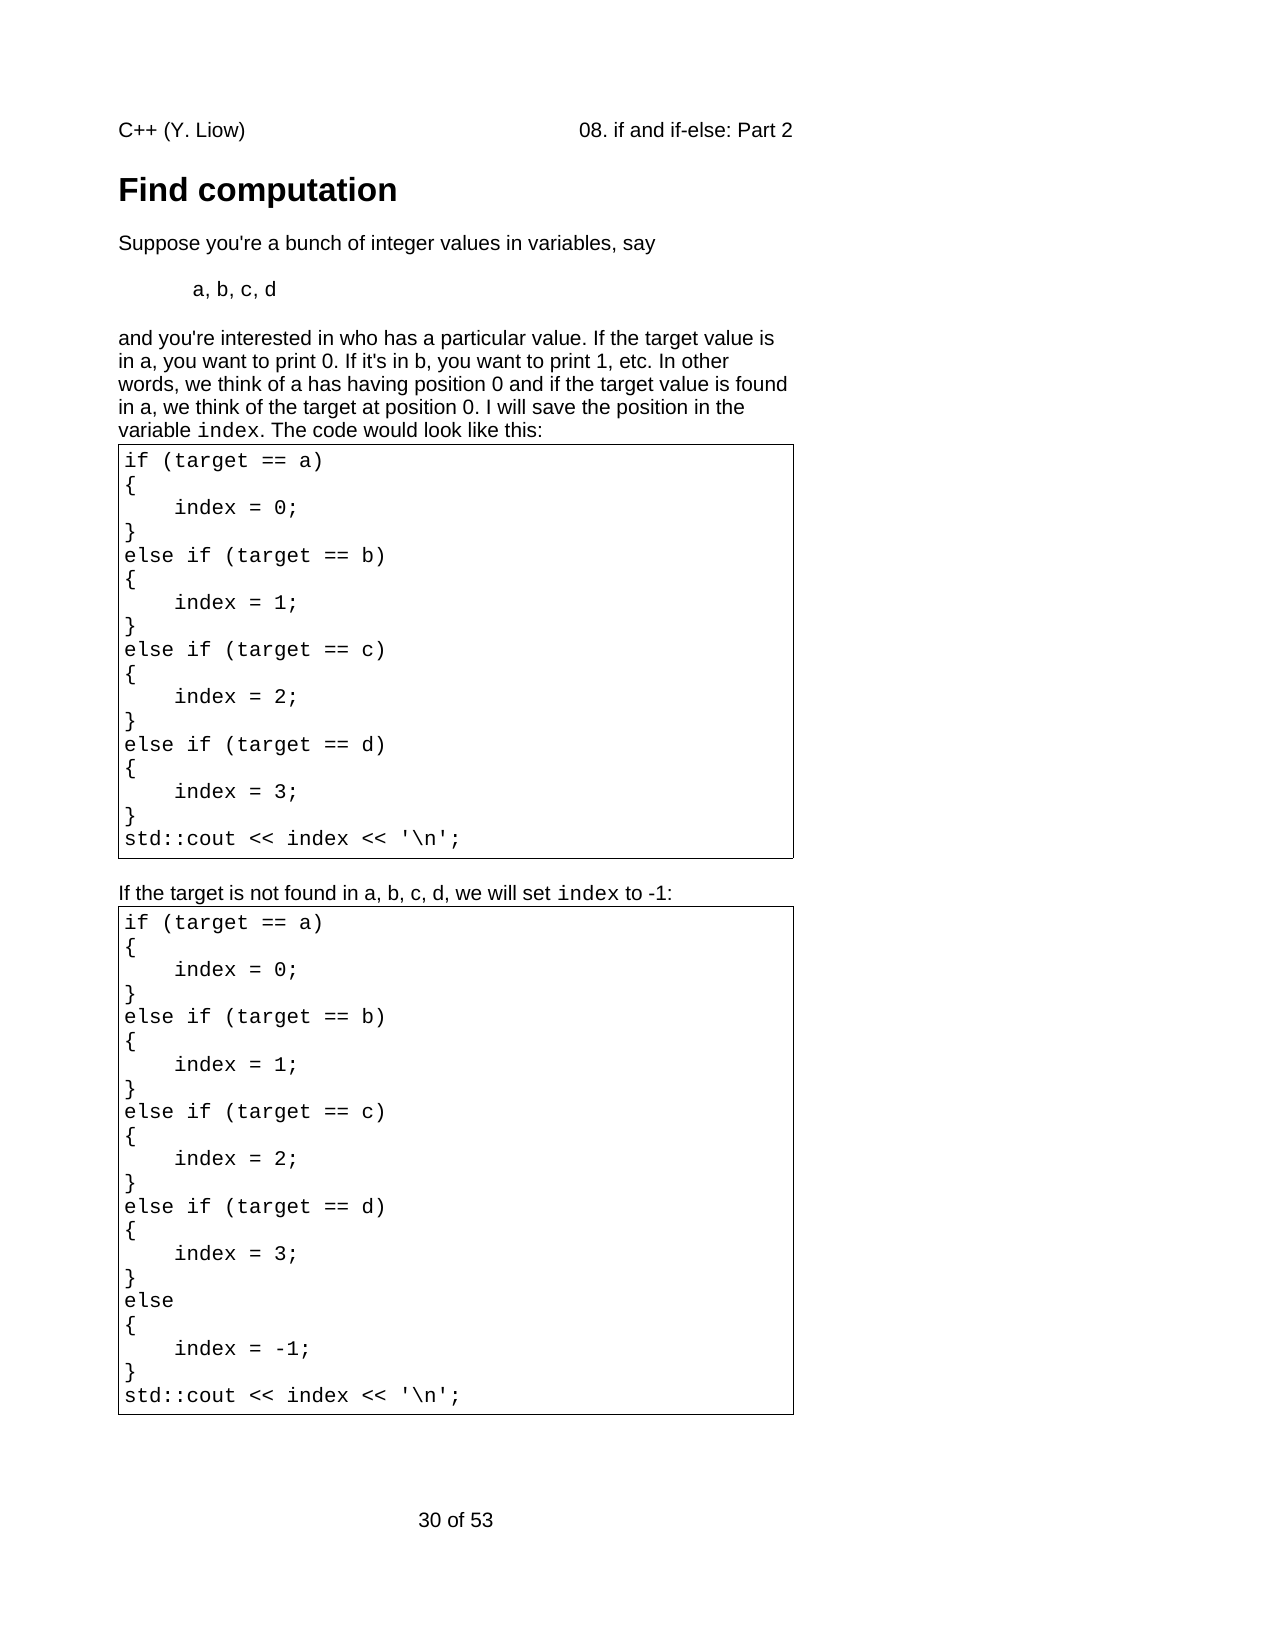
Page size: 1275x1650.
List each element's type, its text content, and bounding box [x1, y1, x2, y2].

text and you're interested in who has a particular value. If the target value is in a, you want to print 0. If it's in b, you want to print 1, etc. In other words, we think of a has having position 0 and if the target value is found in a, we think of the target at position 0. I will save the position in the variable index. The code would look like this: [118, 326, 793, 444]
text Find computation [118, 171, 793, 208]
table_header if (target == a) { index = 0; } else if (target == b) { index = 1; } else if (target == c) { index = 2; } else if (target == d) { index = 3; } std::cout << index << '\n'; [119, 445, 793, 858]
table_header if (target == a) { index = 0; } else if (target == b) { index = 1; } else if (target == c) { index = 2; } else if (target == d) { index = 3; } else { index = -1; } std::cout << index << '\n'; [119, 907, 793, 1414]
text a, b, c, d [118, 278, 793, 303]
text If the target is not found in a, b, c, d, we will set index to -1: [118, 881, 793, 906]
text Suppose you're a bunch of integer values in variables, say [118, 231, 793, 254]
